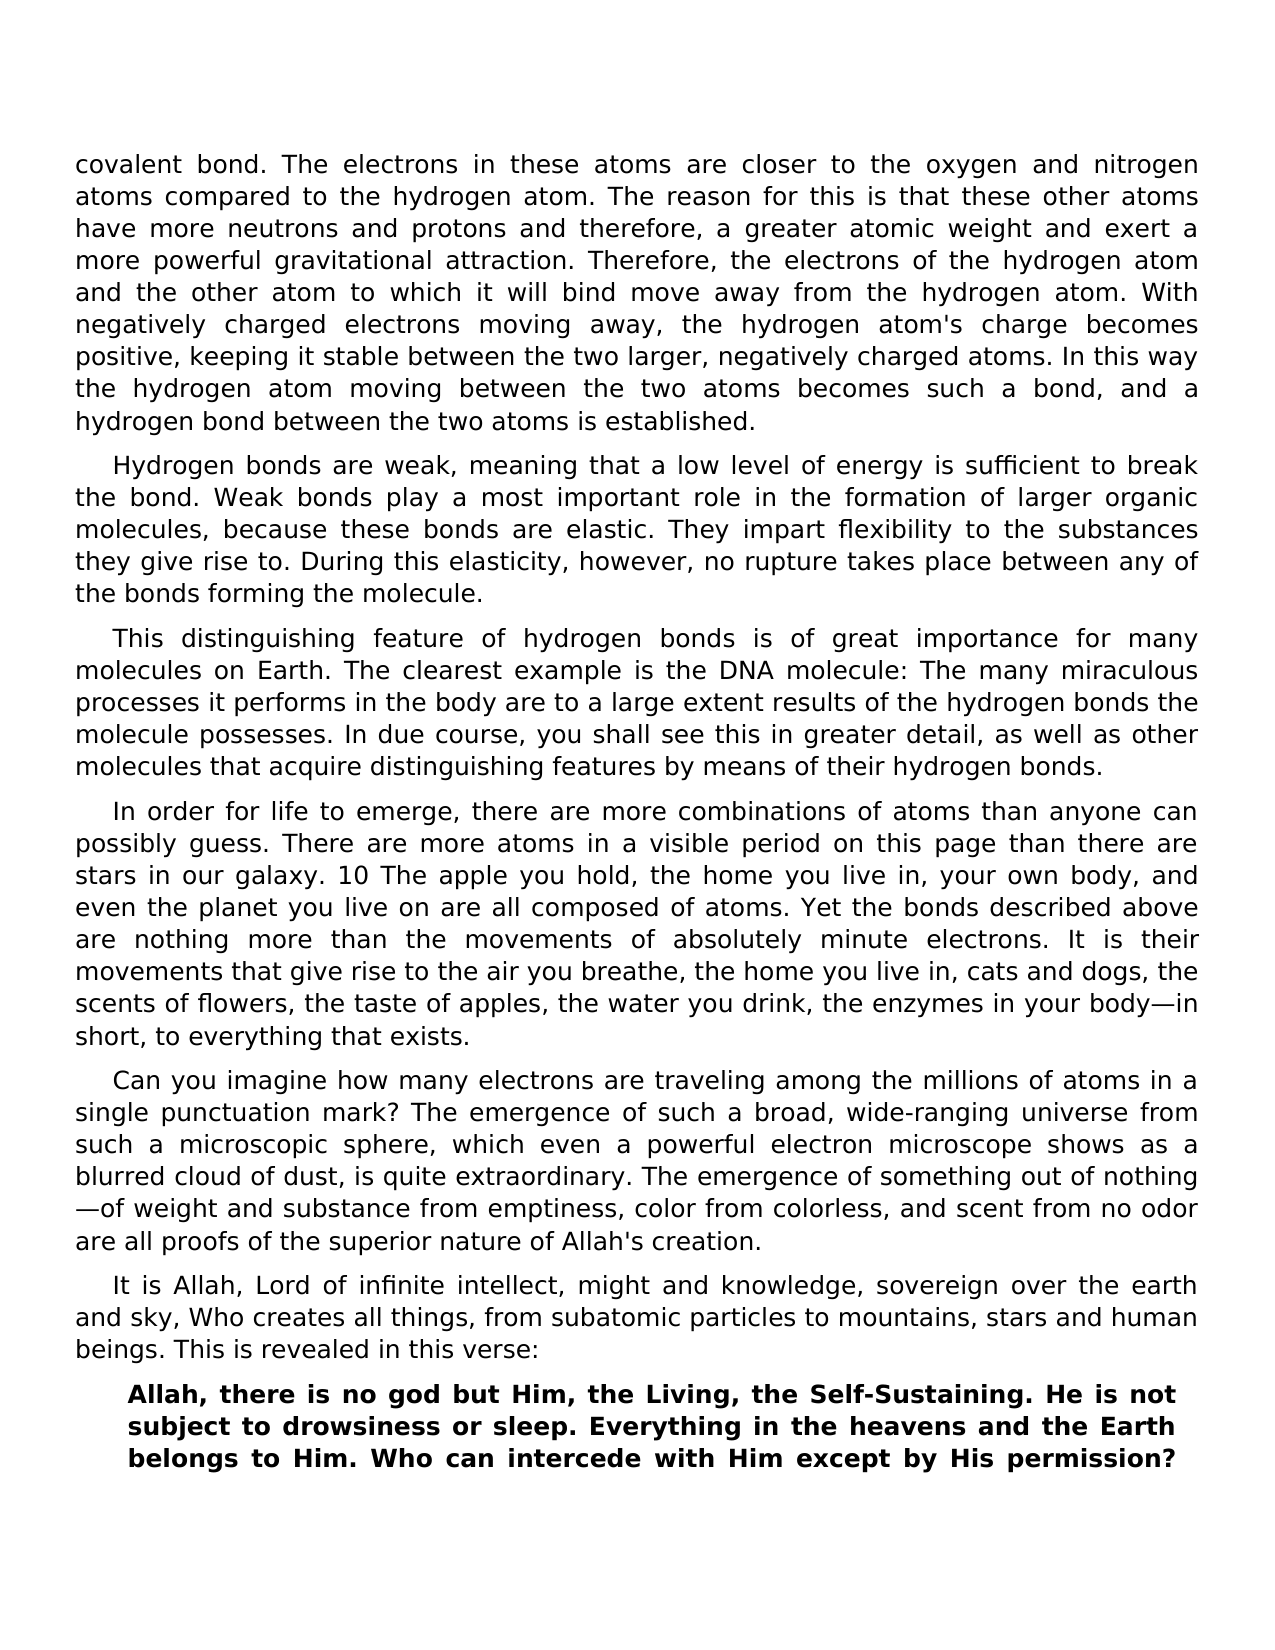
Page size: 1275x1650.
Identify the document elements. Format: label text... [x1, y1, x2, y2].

text Can you imagine how many electrons are traveling among the millions of atoms in a single punctuation mark? The emergence of such a broad, wide-ranging universe from such a microscopic sphere, which even a powerful electron microscope shows as a blurred cloud of dust, is quite extraordinary. The emergence of something out of nothing—of weight and substance from emptiness, color from colorless, and scent from no odor are all proofs of the superior nature of Allah's creation. [75, 1066, 1200, 1256]
text Allah, there is no god but Him, the Living, the Self-Sustaining. He is not subject to drowsiness or sleep. Everything in the heavens and the Earth belongs to Him. Who can intercede with Him except by His permission? [127, 1380, 1177, 1473]
text In order for life to emerge, there are more combinations of atoms than anyone can possibly guess. There are more atoms in a visible period on this page than there are stars in our galaxy. 10 The apple you hold, the home you live in, your own body, and even the planet you live on are all composed of atoms. Yet the bonds described above are nothing more than the movements of absolutely minute electrons. It is their movements that give rise to the air you breathe, the home you live in, cats and dogs, the scents of flowers, the taste of apples, the water you drink, the enzymes in your body—in short, to everything that exists. [75, 797, 1200, 1051]
text This distinguishing feature of hydrogen bonds is of great importance for many molecules on Earth. The clearest example is the DNA molecule: The many miraculous processes it performs in the body are to a large extent results of the hydrogen bonds the molecule possesses. In due course, you shall see this in greater detail, as well as other molecules that acquire distinguishing features by means of their hydrogen bonds. [75, 624, 1200, 782]
text Hydrogen bonds are weak, meaning that a low level of energy is sufficient to break the bond. Weak bonds play a most important role in the formation of larger organic molecules, because these bonds are elastic. They impart flexibility to the substances they give rise to. During this elasticity, however, no rupture takes place between any of the bonds forming the molecule. [75, 451, 1200, 609]
text covalent bond. The electrons in these atoms are closer to the oxygen and nitrogen atoms compared to the hydrogen atom. The reason for this is that these other atoms have more neutrons and protons and therefore, a greater atomic weight and exert a more powerful gravitational attraction. Therefore, the electrons of the hydrogen atom and the other atom to which it will bind move away from the hydrogen atom. With negatively charged electrons moving away, the hydrogen atom's charge becomes positive, keeping it stable between the two larger, negatively charged atoms. In this way the hydrogen atom moving between the two atoms becomes such a bond, and a hydrogen bond between the two atoms is established. [75, 150, 1200, 436]
text It is Allah, Lord of infinite intellect, might and knowledge, sovereign over the earth and sky, Who creates all things, from subatomic particles to mountains, stars and human beings. This is revealed in this verse: [75, 1271, 1200, 1364]
